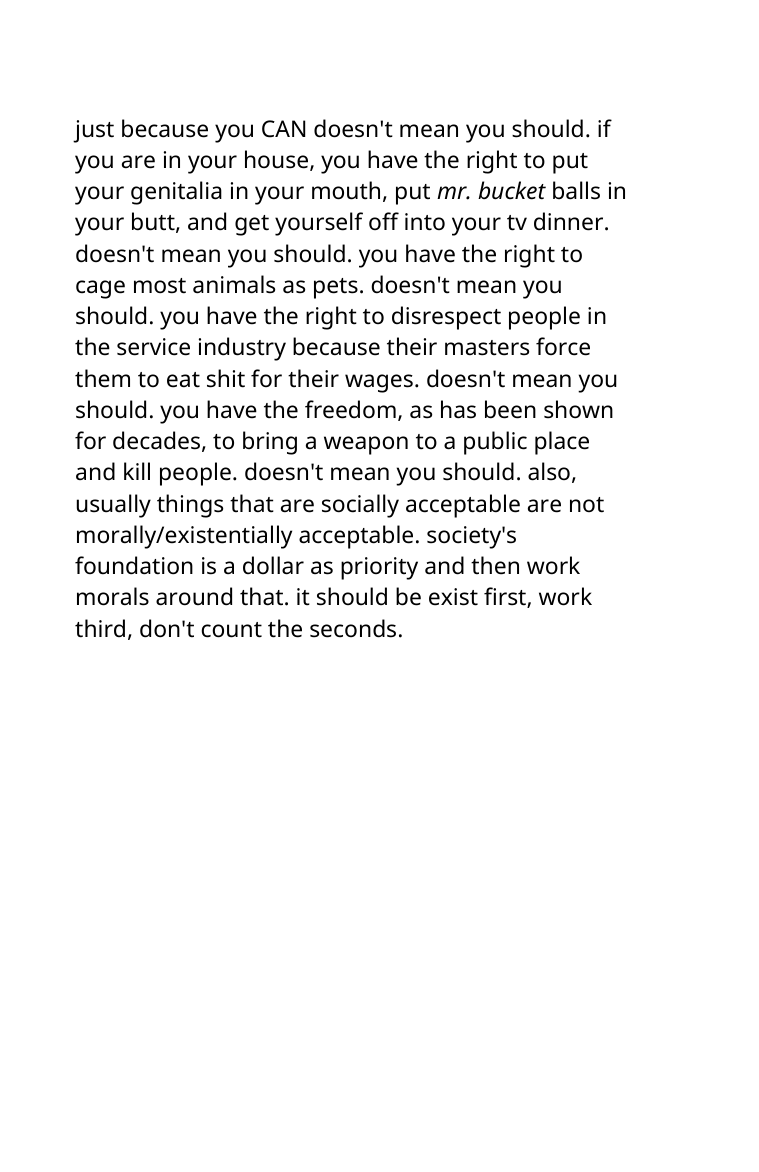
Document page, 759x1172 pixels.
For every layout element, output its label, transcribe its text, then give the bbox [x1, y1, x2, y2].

text just because you CAN doesn't mean you should. if you are in your house, you have the right to put your genitalia in your mouth, put mr. bucket balls in your butt, and get yourself off into your tv dinner. doesn't mean you should. you have the right to cage most animals as pets. doesn't mean you should. you have the right to disrespect people in the service industry because their masters force them to eat shit for their wages. doesn't mean you should. you have the freedom, as has been shown for decades, to bring a weapon to a public place and kill people. doesn't mean you should. also, usually things that are socially acceptable are not morally/existentially acceptable. society's foundation is a dollar as priority and then work morals around that. it should be exist first, work third, don't count the seconds. [75, 112, 627, 644]
